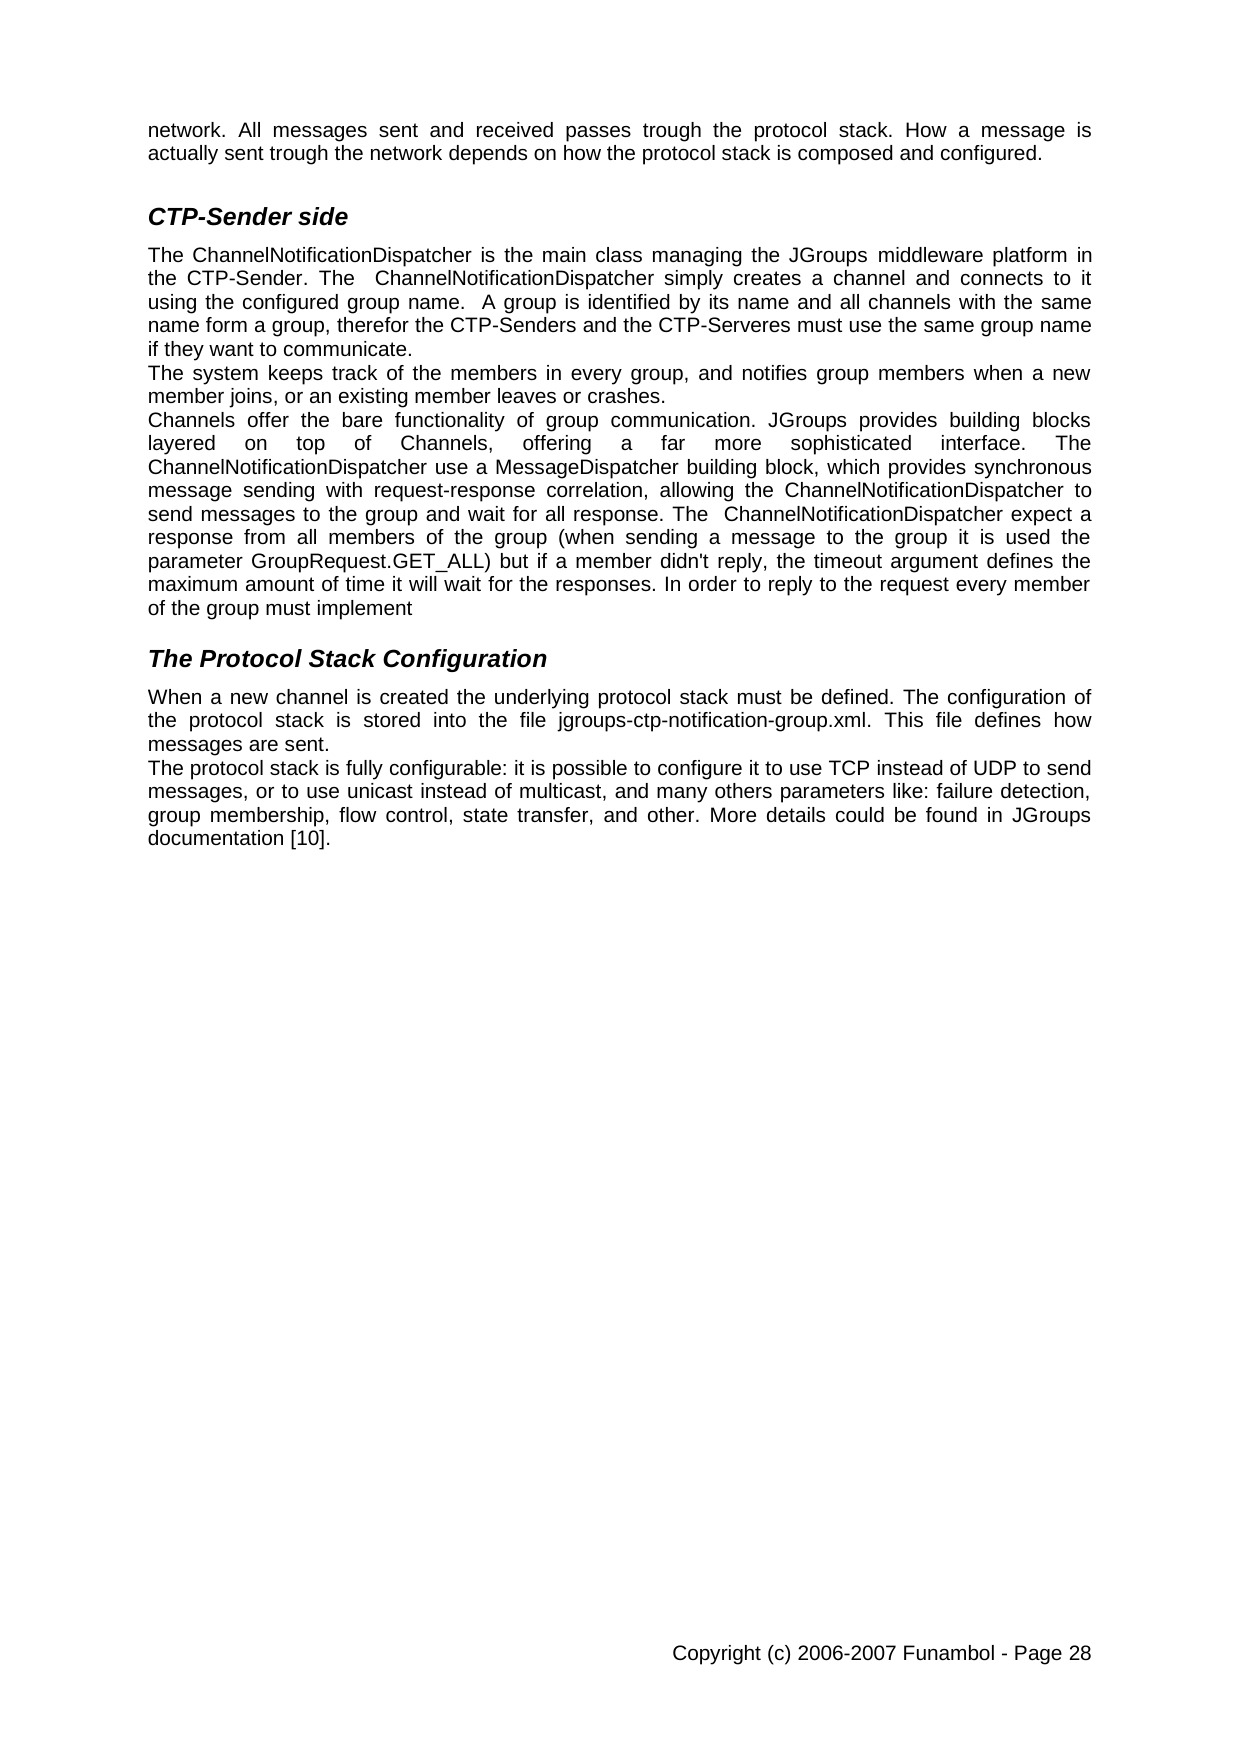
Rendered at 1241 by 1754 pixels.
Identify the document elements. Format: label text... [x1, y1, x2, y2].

subtitle The Protocol Stack Configuration [148, 645, 1093, 673]
text network. All messages sent and received passes trough the protocol stack. How a message is actually sent trough the network depends on how the protocol stack is composed and configured. [148, 118, 1093, 165]
text The system keeps track of the members in every group, and notifies group members when a new member joins, or an existing member leaves or crashes. [148, 361, 1093, 408]
text The ChannelNotificationDispatcher is the main class managing the JGroups middleware platform in the CTP-Sender. The ChannelNotificationDispatcher simply creates a channel and connects to it using the configured group name. A group is identified by its name and all channels with the same name form a group, therefor the CTP-Senders and the CTP-Serveres must use the same group name if they want to communicate. [148, 243, 1093, 361]
text When a new channel is created the underlying protocol stack must be defined. The configuration of the protocol stack is stored into the file jgroups-ctp-notification-group.xml. This file defines how messages are sent. [148, 685, 1093, 756]
text Channels offer the bare functionality of group communication. JGroups provides building blocks layered on top of Channels, offering a far more sophisticated interface. The ChannelNotificationDispatcher use a MessageDispatcher building block, which provides synchronous message sending with request-response correlation, allowing the ChannelNotificationDispatcher to send messages to the group and wait for all response. The ChannelNotificationDispatcher expect a response from all members of the group (when sending a message to the group it is used the parameter GroupRequest.GET_ALL) but if a member didn't reply, the timeout argument defines the maximum amount of time it will wait for the responses. In order to reply to the request every member of the group must implement [148, 408, 1093, 620]
subtitle CTP-Sender side [148, 203, 1093, 231]
text The protocol stack is fully configurable: it is possible to configure it to use TCP instead of UDP to send messages, or to use unicast instead of multicast, and many others parameters like: failure detection, group membership, flow control, state transfer, and other. More details could be found in JGroups documentation [10]. [148, 756, 1093, 850]
